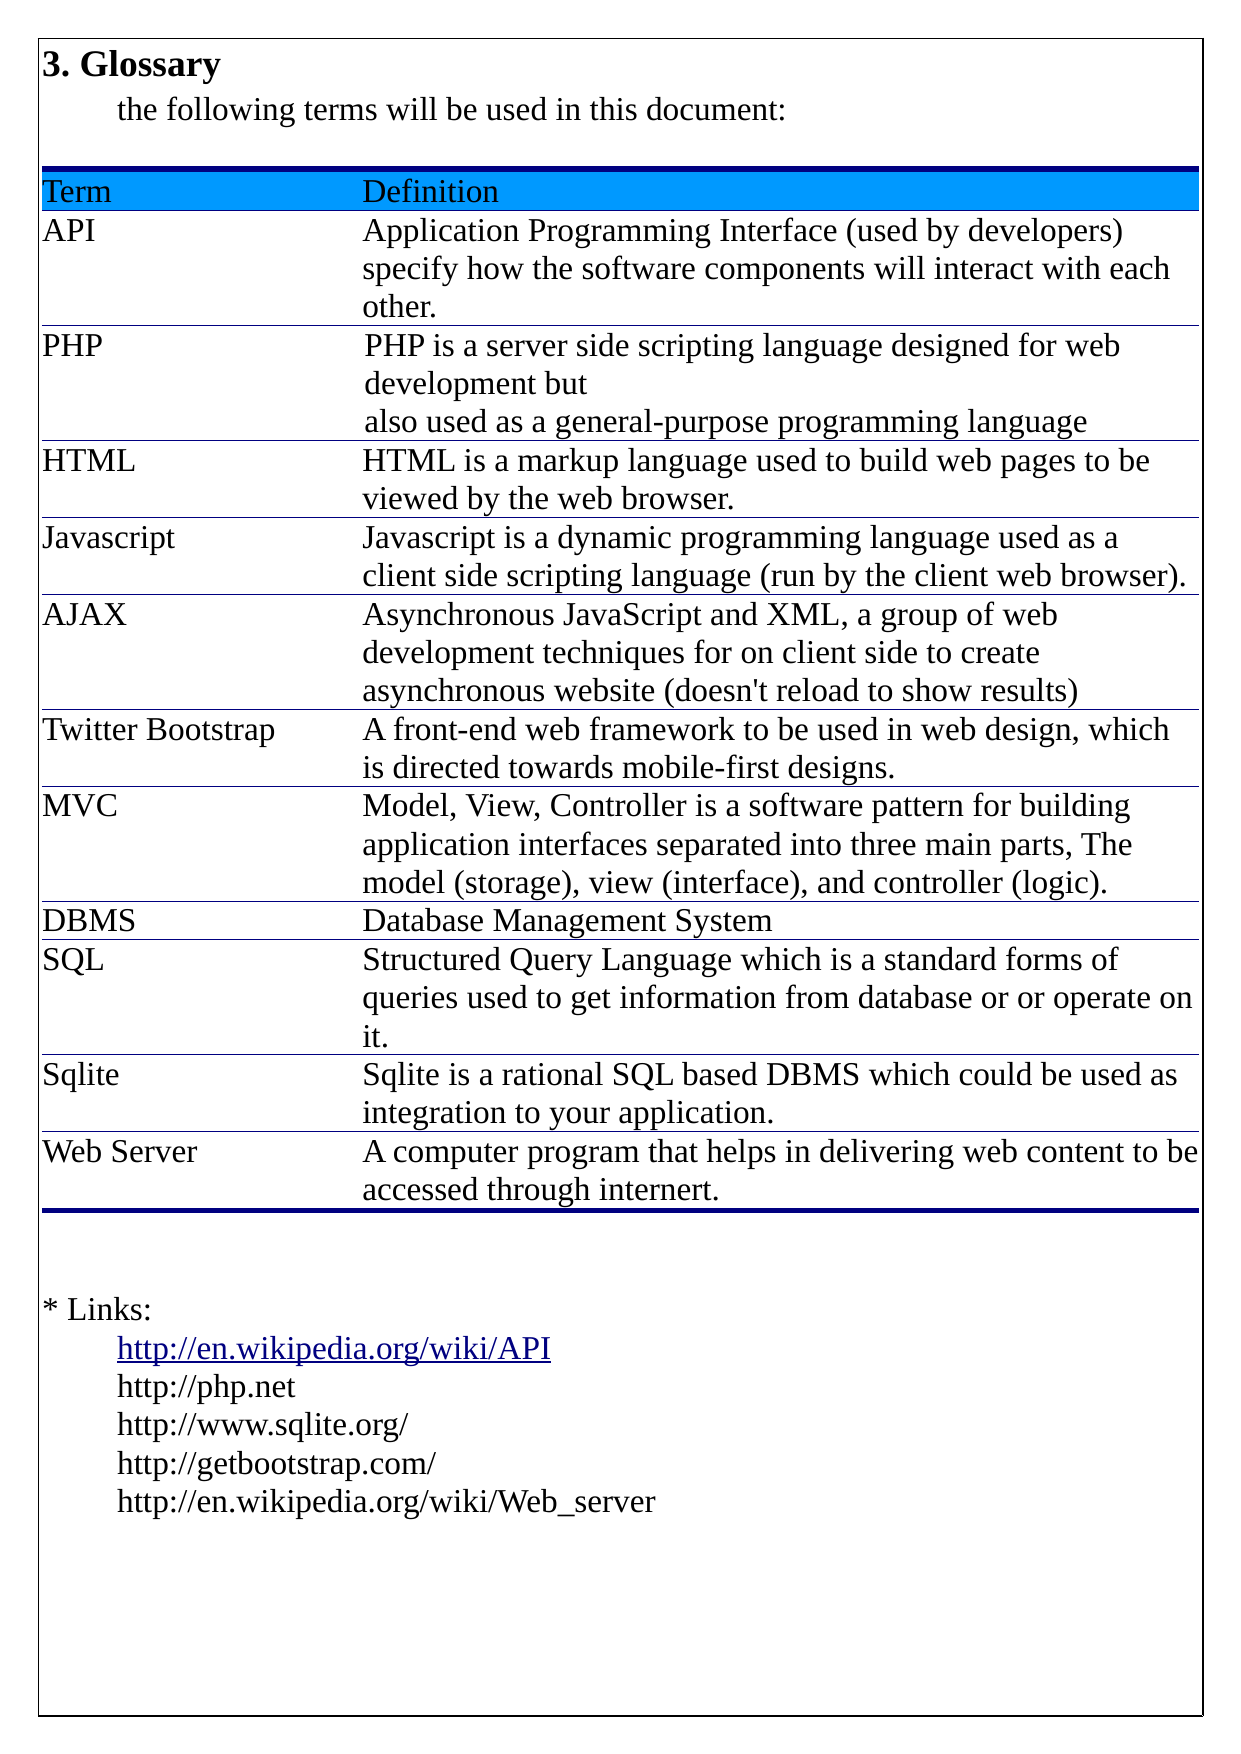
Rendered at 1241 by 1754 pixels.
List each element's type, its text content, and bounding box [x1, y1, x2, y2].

table_cell Model, View, Controller is a software pattern for building application interfaces separated into three main parts, The model (storage), view (interface), and controller (logic). [362, 787, 1199, 901]
table_cell Javascript [42, 518, 362, 594]
table_cell PHP is a server side scripting language designed for web development but also used as a general-purpose programming language [362, 326, 1199, 440]
table_cell A computer program that helps in delivering web content to be accessed through internert. [362, 1132, 1199, 1208]
table_cell Web Server [42, 1132, 362, 1208]
text http://en.wikipedia.org/wiki/API [42, 1328, 1199, 1366]
table_cell MVC [42, 787, 362, 901]
table_cell Application Programming Interface (used by developers) specify how the software components will interact with each other. [362, 211, 1199, 325]
table_cell Sqlite is a rational SQL based DBMS which could be used as integration to your application. [362, 1055, 1199, 1131]
table_cell Javascript is a dynamic programming language used as a client side scripting language (run by the client web browser). [362, 518, 1199, 594]
text http://en.wikipedia.org/wiki/Web_server [42, 1481, 1199, 1519]
text 3. Glossary [42, 42, 1199, 85]
table_cell HTML [42, 441, 362, 517]
table_cell Database Management System [362, 902, 1199, 939]
table_cell AJAX [42, 595, 362, 709]
text the following terms will be used in this document: [42, 85, 1199, 128]
table_cell Twitter Bootstrap [42, 710, 362, 786]
table_cell PHP [42, 326, 362, 440]
table_cell A front-end web framework to be used in web design, which is directed towards mobile-first designs. [362, 710, 1199, 786]
text http://www.sqlite.org/ [42, 1404, 1199, 1443]
text http://php.net [42, 1366, 1199, 1404]
table_header Term [42, 172, 362, 210]
text http://getbootstrap.com/ [42, 1443, 1199, 1481]
table_cell Asynchronous JavaScript and XML, a group of web development techniques for on client side to create asynchronous website (doesn't reload to show results) [362, 595, 1199, 709]
table_cell SQL [42, 940, 362, 1054]
text * Links: [42, 1289, 1199, 1328]
table_cell Structured Query Language which is a standard forms of queries used to get information from database or or operate on it. [362, 940, 1199, 1054]
table_cell API [42, 211, 362, 325]
table_cell Sqlite [42, 1055, 362, 1131]
table_cell HTML is a markup language used to build web pages to be viewed by the web browser. [362, 441, 1199, 517]
table_header Definition [362, 172, 1199, 210]
table_cell DBMS [42, 902, 362, 939]
